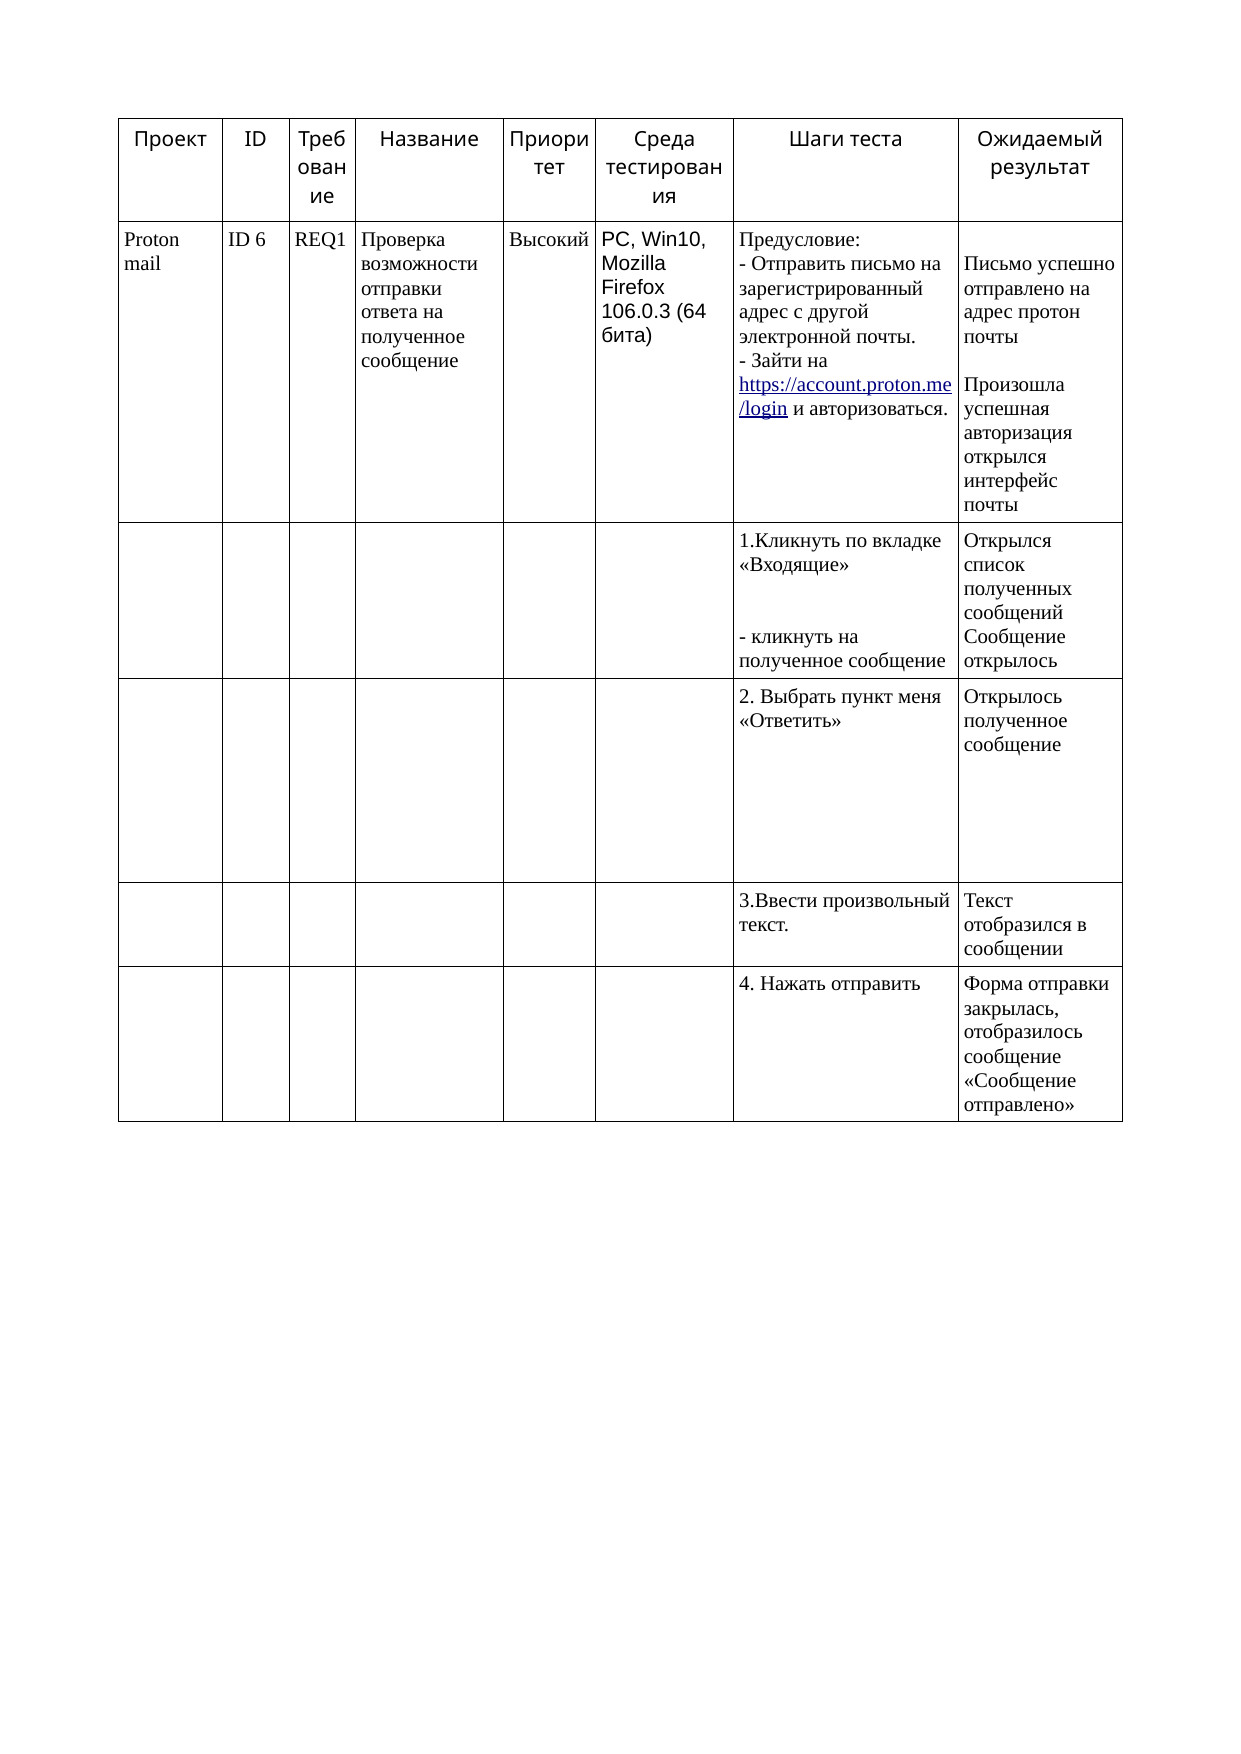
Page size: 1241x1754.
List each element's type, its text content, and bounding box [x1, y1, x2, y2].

table_cell REQ1 [290, 222, 355, 522]
table_header Проект [119, 119, 222, 221]
table_cell [223, 523, 289, 678]
table_cell [119, 523, 222, 678]
table_cell 3.Ввести произвольный текст. [734, 883, 958, 966]
table_cell Открылось полученное сообщение [959, 679, 1122, 882]
table_cell Текст отобразился в сообщении [959, 883, 1122, 966]
table_cell [290, 523, 355, 678]
table_cell Открылся список полученных сообщений Сообщение открылось [959, 523, 1122, 678]
table_cell [596, 679, 733, 882]
table_cell [290, 967, 355, 1121]
table_header Ожидаемый результат [959, 119, 1122, 221]
table_cell [119, 967, 222, 1121]
table_cell Форма отправки закрылась, отобразилось сообщение «Сообщение отправлено» [959, 967, 1122, 1121]
table_cell [356, 523, 503, 678]
table_cell [504, 967, 595, 1121]
table_cell 4. Нажать отправить [734, 967, 958, 1121]
table_cell [223, 679, 289, 882]
table_cell [356, 967, 503, 1121]
table_header ID [223, 119, 289, 221]
table_cell [596, 967, 733, 1121]
table_cell [356, 883, 503, 966]
table_cell [504, 883, 595, 966]
table_cell Предусловие: - Отправить письмо на зарегистрированный адрес с другой электронной почты. - Зайти на https://account.proton.me/login и авторизоваться. [734, 222, 958, 522]
table_cell [290, 679, 355, 882]
table_cell 1.Кликнуть по вкладке «Входящие» - кликнуть на полученное сообщение [734, 523, 958, 678]
table_header Приоритет [504, 119, 595, 221]
table_cell Письмо успешно отправлено на адрес протон почты Произошла успешная авторизация открылся интерфейс почты [959, 222, 1122, 522]
table_header Среда тестирования [596, 119, 733, 221]
table_cell Проверка возможности отправки ответа на полученное сообщение [356, 222, 503, 522]
table_cell [119, 679, 222, 882]
table_cell [290, 883, 355, 966]
table_cell [504, 679, 595, 882]
table_cell ID 6 [223, 222, 289, 522]
table_header Название [356, 119, 503, 221]
table_cell [119, 883, 222, 966]
table_header Требование [290, 119, 355, 221]
table_cell 2. Выбрать пункт меня «Ответить» [734, 679, 958, 882]
table_header Шаги теста [734, 119, 958, 221]
table_cell [223, 967, 289, 1121]
table_cell [596, 883, 733, 966]
table_cell [356, 679, 503, 882]
table_cell [596, 523, 733, 678]
table_cell Высокий [504, 222, 595, 522]
table_cell Proton mail [119, 222, 222, 522]
table_cell [223, 883, 289, 966]
table_cell [504, 523, 595, 678]
table_cell PC, Win10, Mozilla Firefox 106.0.3 (64 бита) [596, 222, 733, 522]
